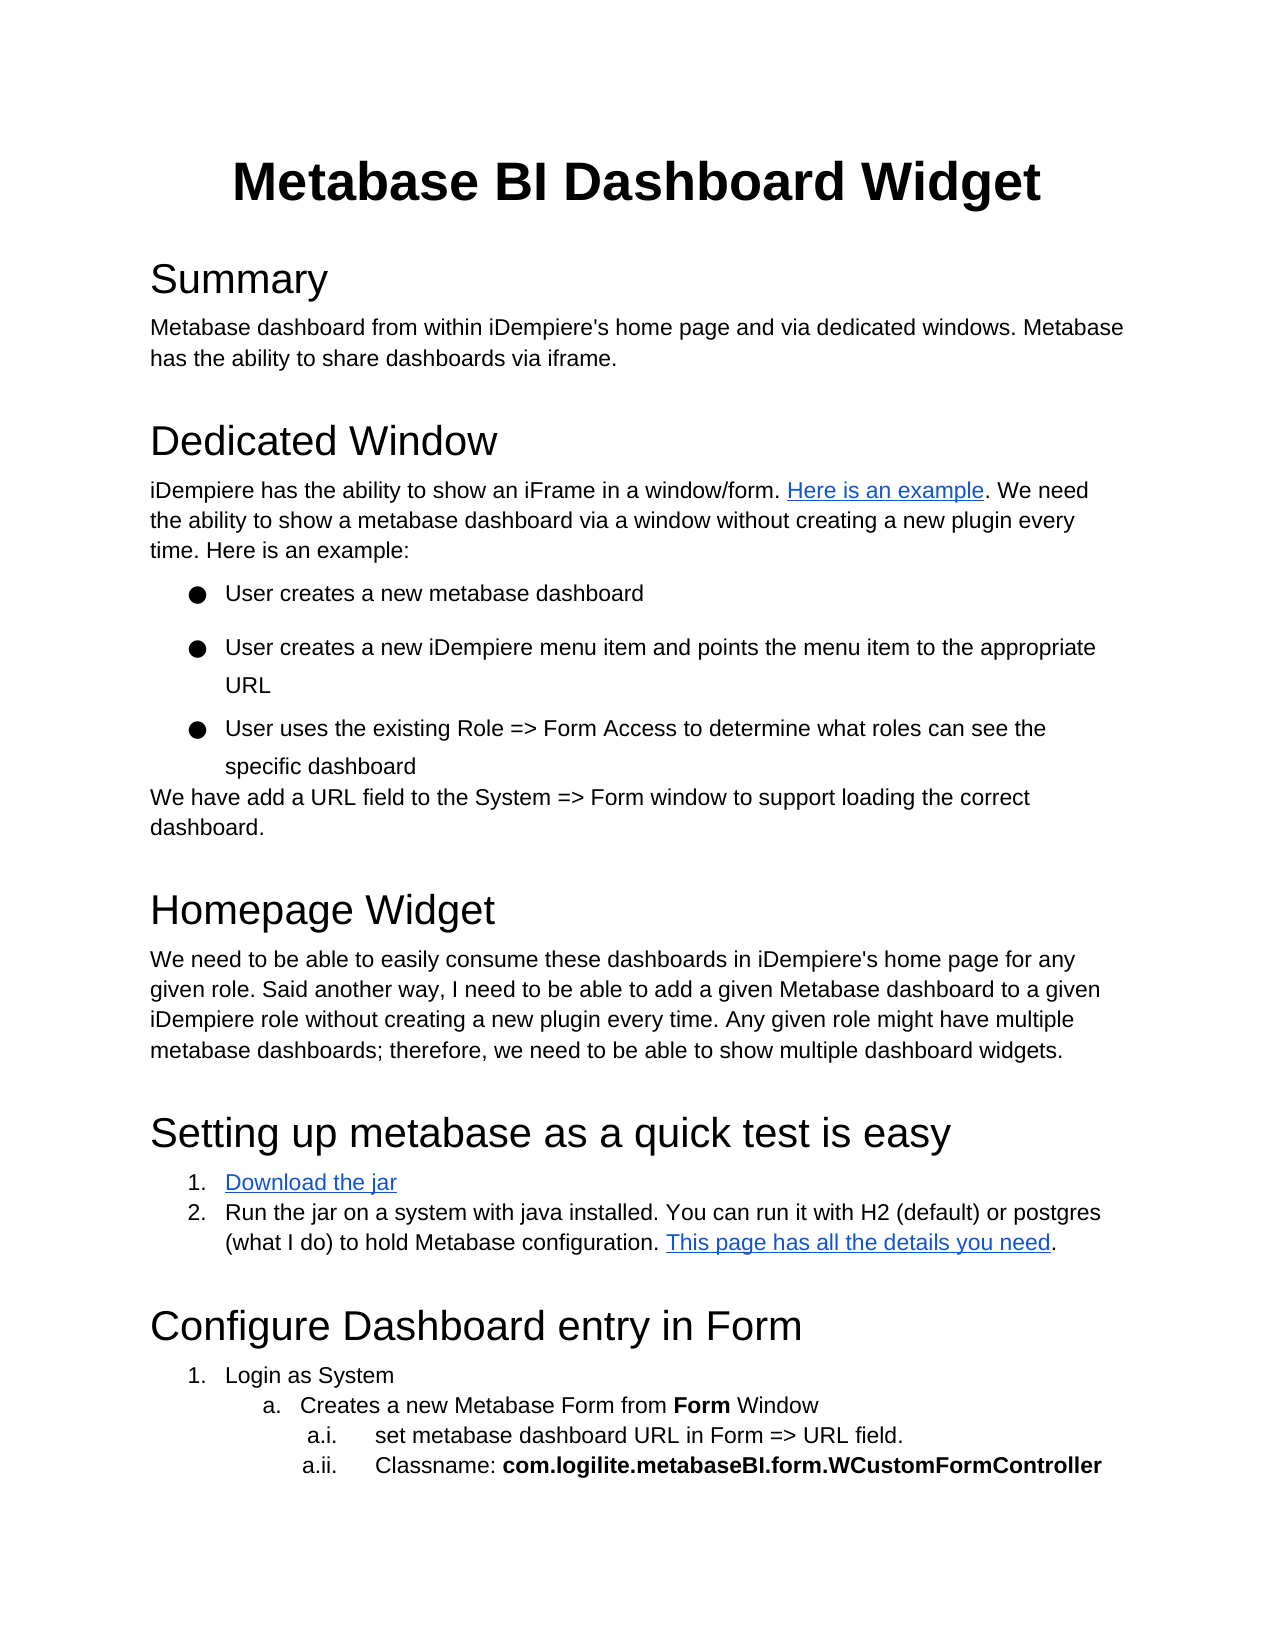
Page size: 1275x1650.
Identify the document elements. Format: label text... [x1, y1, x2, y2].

list Download the jar [187, 1169, 1125, 1195]
list User creates a new iDempiere menu item and points the menu item to the appropriate URL [187, 621, 1125, 699]
list User creates a new metabase dashboard [187, 567, 1125, 614]
list User uses the existing Role => Form Access to determine what roles can see the specific dashboard [187, 702, 1125, 780]
title Metabase BI Dashboard Widget [150, 150, 1125, 212]
list Creates a new Metabase Form from Form Window [262, 1392, 1125, 1418]
list Classname: com.logilite.metabaseBI.form.WCustomFormController [337, 1452, 1125, 1479]
subtitle Configure Dashboard entry in Form [150, 1301, 1125, 1349]
subtitle Summary [150, 254, 1125, 302]
text Metabase dashboard from within iDempiere's home page and via dedicated windows. Metabase has the ability to share dashboards via iframe. [150, 314, 1125, 371]
text iDempiere has the ability to show an iFrame in a window/form. Here is an example. We need the ability to show a metabase dashboard via a window without creating a new plugin every time. Here is an example: [150, 477, 1125, 564]
text We have add a URL field to the System => Form window to support loading the correct dashboard. [150, 783, 1125, 840]
subtitle Dedicated Window [150, 416, 1125, 464]
subtitle Homepage Widget [150, 886, 1125, 933]
text We need to be able to easily consume these dashboards in iDempiere's home page for any given role. Said another way, I need to be able to add a given Metabase dashboard to a given iDempiere role without creating a new plugin every time. Any given role might have multiple metabase dashboards; therefore, we need to be able to show multiple dashboard widgets. [150, 946, 1125, 1063]
list Login as System [187, 1362, 1125, 1388]
subtitle Setting up metabase as a quick test is easy [150, 1108, 1125, 1156]
list set metabase dashboard URL in Form => URL field. [337, 1422, 1125, 1448]
list Run the jar on a system with java installed. You can run it with H2 (default) or postgres (what I do) to hold Metabase configuration. This page has all the details you need. [187, 1199, 1125, 1256]
